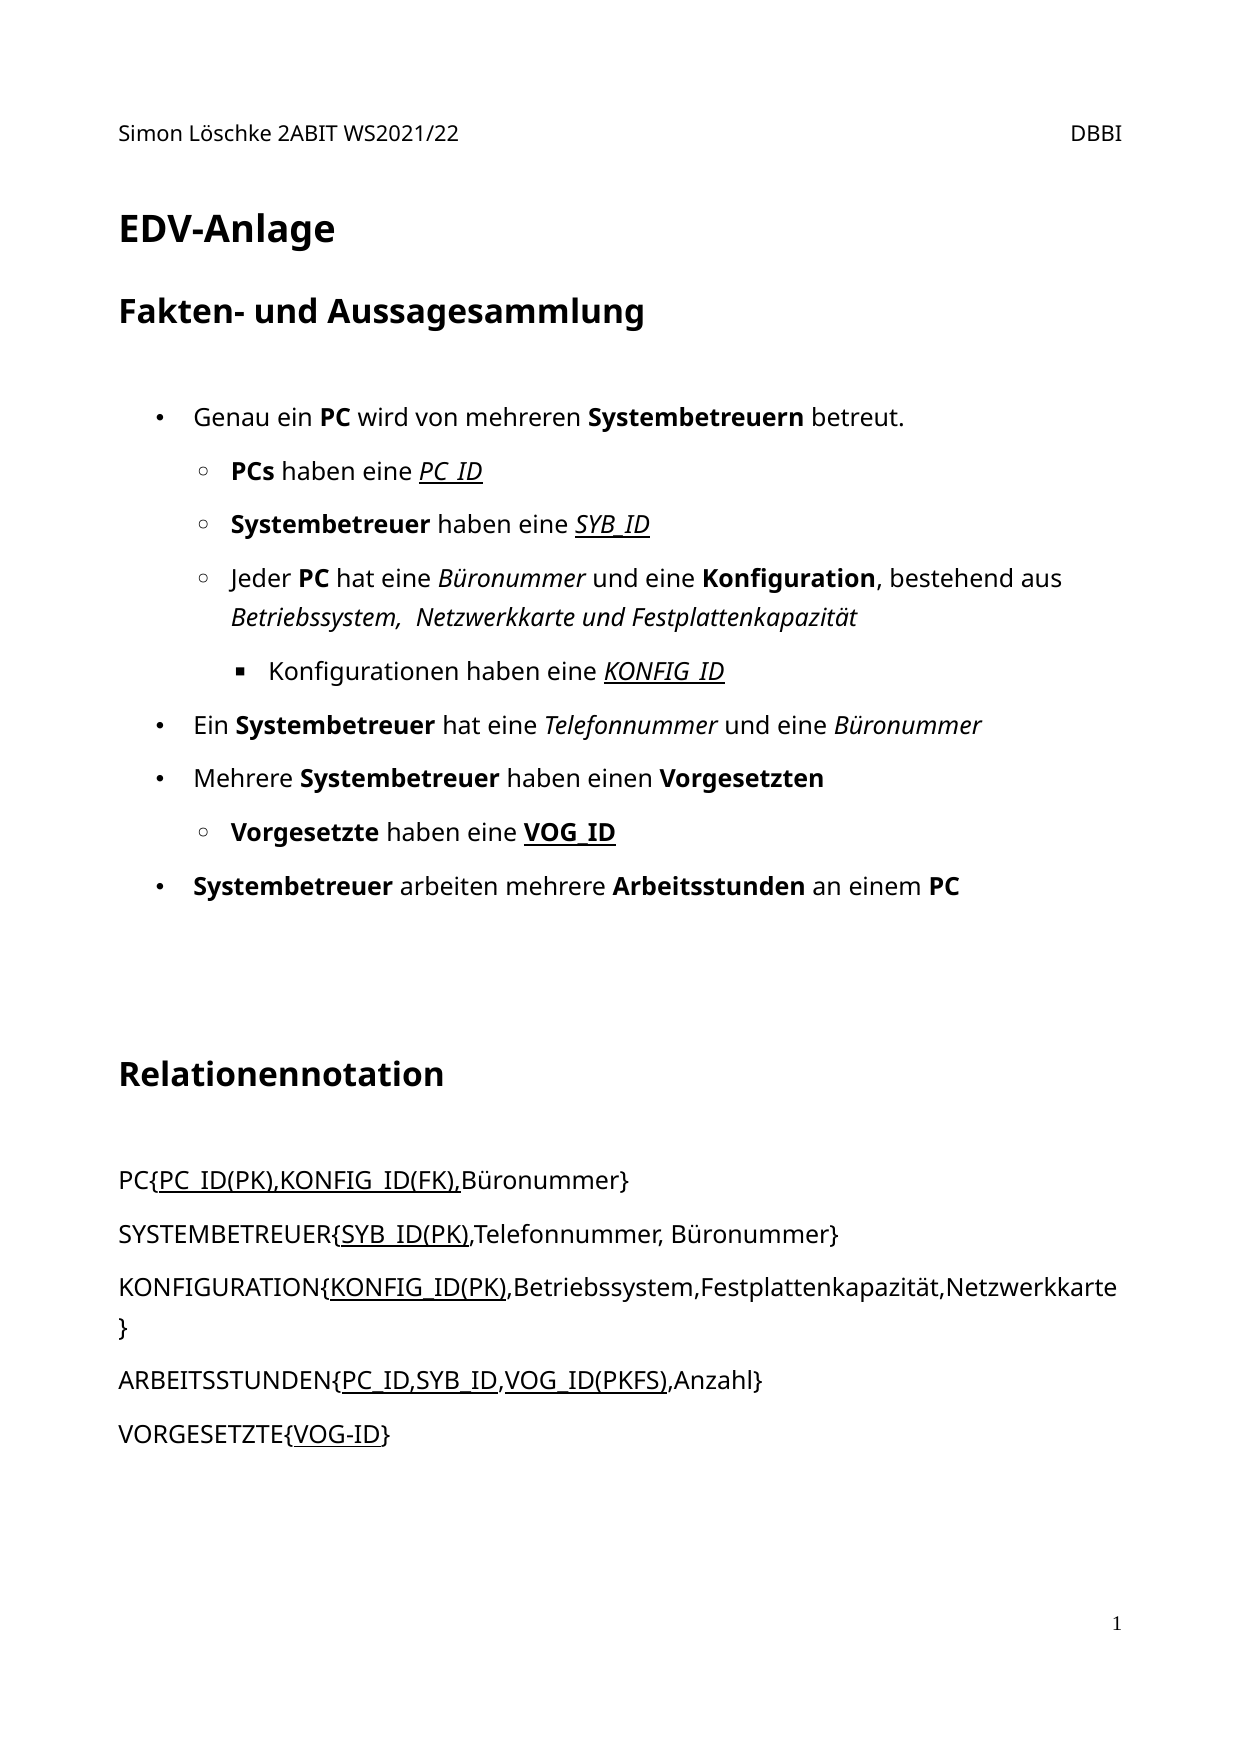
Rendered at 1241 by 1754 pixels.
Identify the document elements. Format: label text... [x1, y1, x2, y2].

subtitle EDV-Anlage [118, 202, 1122, 254]
text VORGESETZTE{VOG-ID} [118, 1417, 1122, 1451]
list Genau ein PC wird von mehreren Systembetreuern betreut. [156, 399, 1122, 433]
text ARBEITSSTUNDEN{PC_ID,SYB_ID,VOG_ID(PKFS),Anzahl} [118, 1363, 1122, 1397]
text PC{PC_ID(PK),KONFIG_ID(FK),Büronummer} [118, 1163, 1122, 1197]
list Konfigurationen haben eine KONFIG_ID [231, 653, 1122, 688]
list Mehrere Systembetreuer haben einen Vorgesetzten [156, 761, 1122, 795]
list Systembetreuer haben eine SYB_ID [193, 507, 1122, 541]
list Vorgesetzte haben eine VOG_ID [193, 815, 1122, 849]
subtitle Fakten- und Aussagesammlung [118, 287, 1122, 333]
list Jeder PC hat eine Büronummer und eine Konfiguration, bestehend aus Betriebssystem, Netzwerkkarte und Festplattenkapazität [193, 561, 1122, 634]
list Ein Systembetreuer hat eine Telefonnummer und eine Büronummer [156, 707, 1122, 741]
text KONFIGURATION{KONFIG_ID(PK),Betriebssystem,Festplattenkapazität,Netzwerkkarte} [118, 1270, 1122, 1343]
text SYSTEMBETREUER{SYB_ID(PK),Telefonnummer, Büronummer} [118, 1216, 1122, 1250]
subtitle Relationennotation [118, 1051, 1122, 1096]
list Systembetreuer arbeiten mehrere Arbeitsstunden an einem PC [156, 868, 1122, 903]
list PCs haben eine PC_ID [193, 453, 1122, 487]
